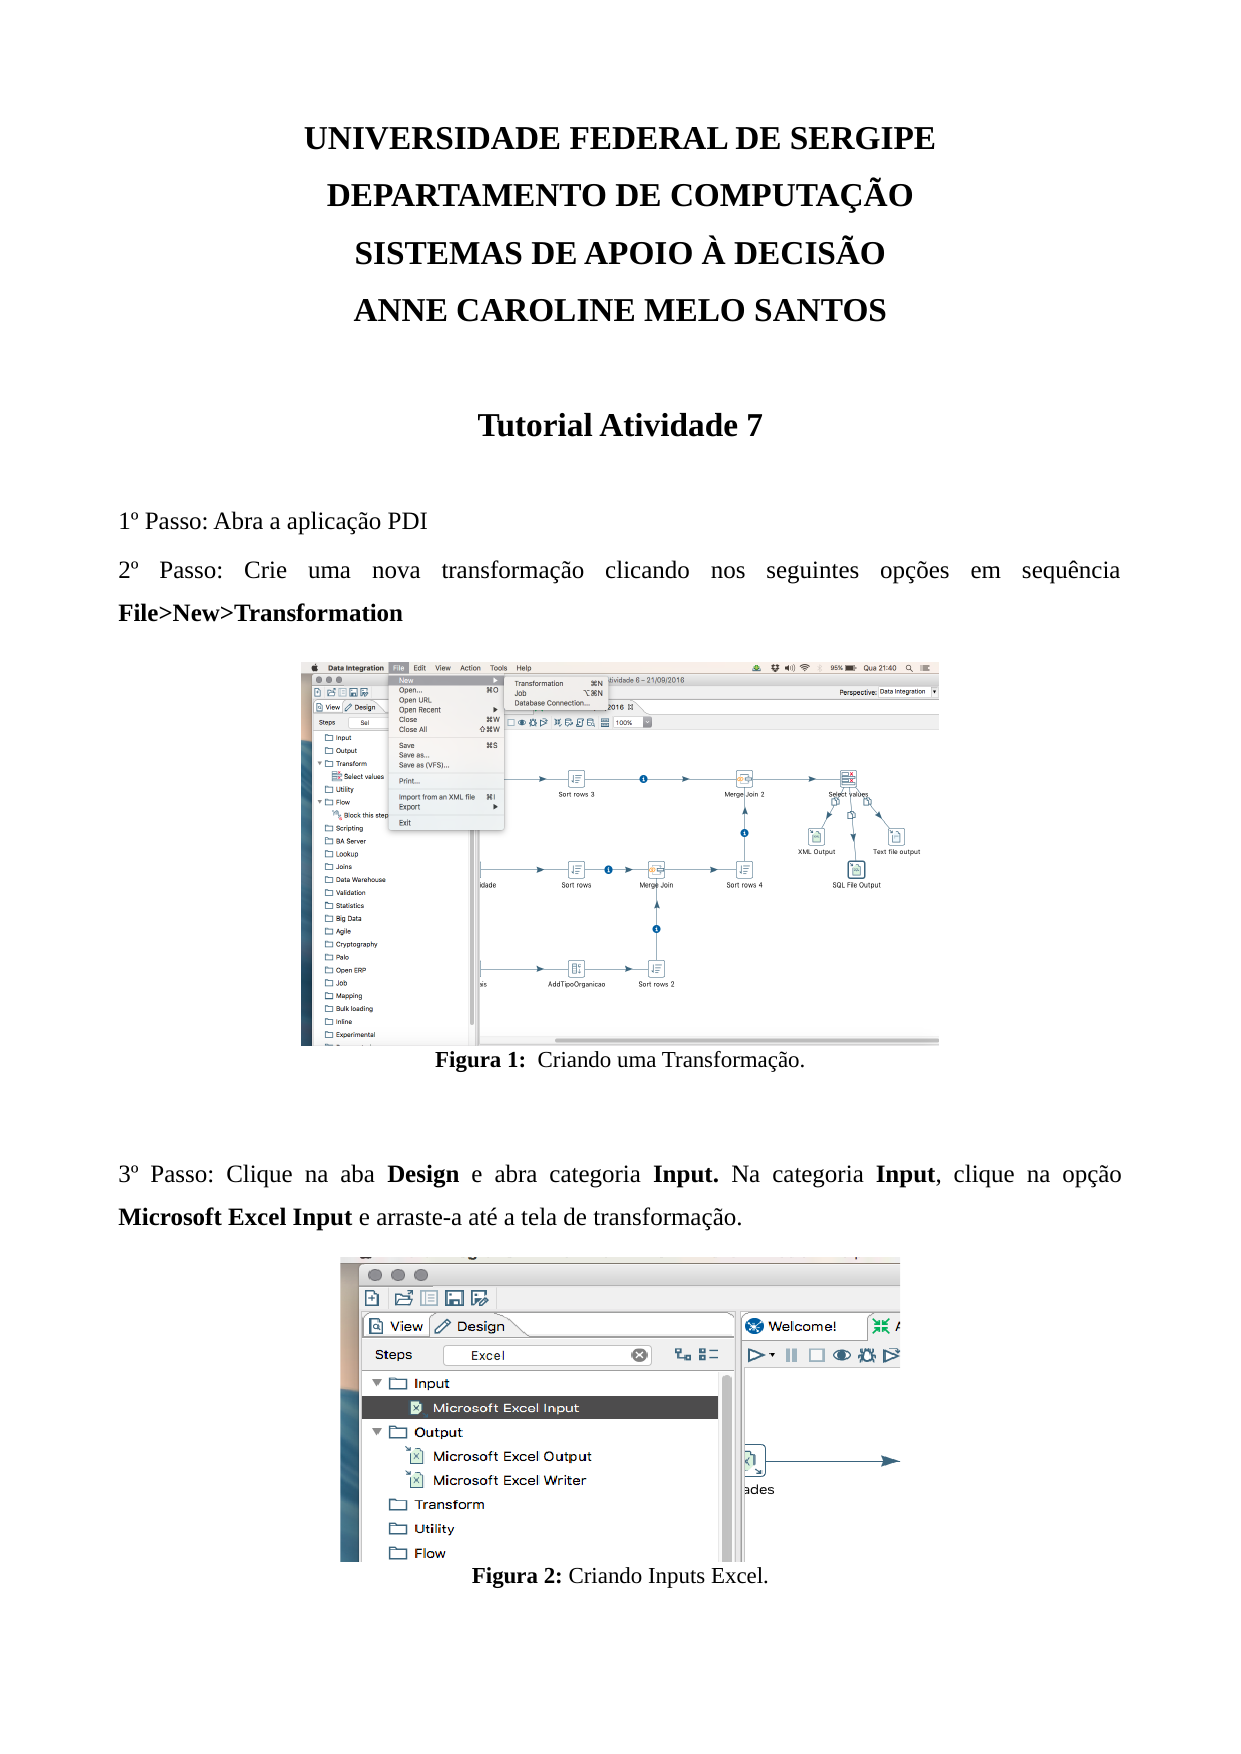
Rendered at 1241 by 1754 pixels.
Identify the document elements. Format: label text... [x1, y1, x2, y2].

text 2º Passo: Crie uma nova transformação clicando nos seguintes opções em sequência File>New>Transformation [118, 555, 1122, 627]
text Figura 2: Criando Inputs Excel. [340, 1562, 900, 1588]
text Figura 1: Criando uma Transformação. [273, 663, 967, 1072]
text DEPARTAMENTO DE COMPUTAÇÃO [118, 176, 1122, 214]
text 3º Passo: Clique na aba Design e abra categoria Input. Na categoria Input, clique na opção Microsoft Excel Input e arraste-a até a tela de transformação. [118, 1159, 1122, 1231]
text 1º Passo: Abra a aplicação PDI [118, 506, 1122, 535]
text ANNE CAROLINE MELO SANTOS [118, 291, 1122, 329]
text UNIVERSIDADE FEDERAL DE SERGIPE [118, 118, 1122, 156]
picture [301, 662, 939, 1046]
text Tutorial Atividade 7 [118, 406, 1122, 444]
picture [340, 1257, 901, 1562]
text SISTEMAS DE APOIO À DECISÃO [118, 233, 1122, 271]
